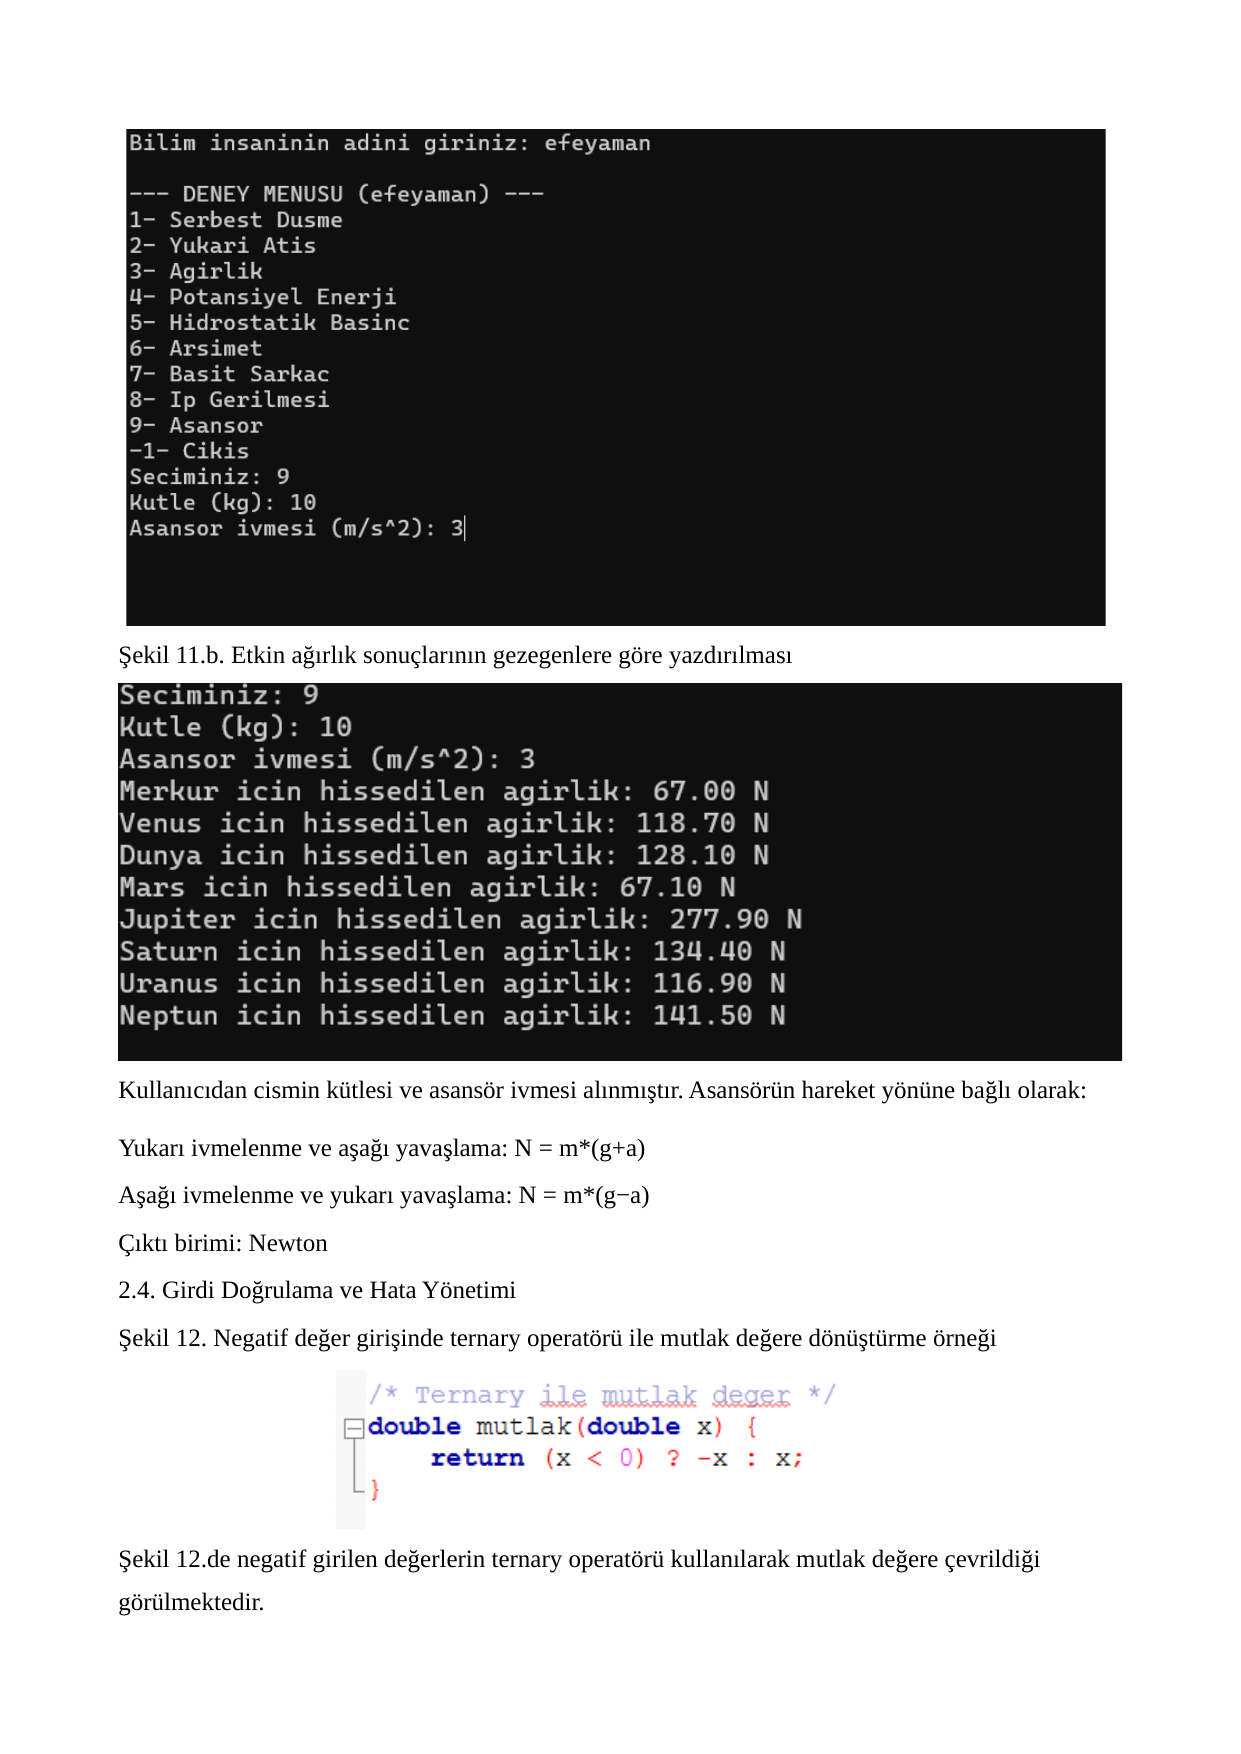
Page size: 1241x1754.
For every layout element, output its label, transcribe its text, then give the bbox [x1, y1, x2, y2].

text Kullanıcıdan cismin kütlesi ve asansör ivmesi alınmıştır. Asansörün hareket yönüne bağlı olarak: [118, 1061, 1122, 1104]
text Şekil 12. Negatif değer girişinde ternary operatörü ile mutlak değere dönüştürme örneği [118, 1323, 1122, 1352]
text Çıktı birimi: Newton [118, 1228, 1122, 1257]
text Şekil 12.de negatif girilen değerlerin ternary operatörü kullanılarak mutlak değere çevrildiği görülmektedir. [118, 1544, 1122, 1616]
text 2.4. Girdi Doğrulama ve Hata Yönetimi [118, 1276, 1122, 1304]
text Şekil 11.b. Etkin ağırlık sonuçlarının gezegenlere göre yazdırılması [118, 118, 1122, 669]
text Aşağı ivmelenme ve yukarı yavaşlama: N = m*(g−a) [118, 1180, 1122, 1209]
text Yukarı ivmelenme ve aşağı yavaşlama: N = m*(g+a) [118, 1133, 1122, 1161]
picture [126, 129, 1106, 626]
picture [335, 1370, 905, 1529]
picture [118, 683, 1123, 1061]
